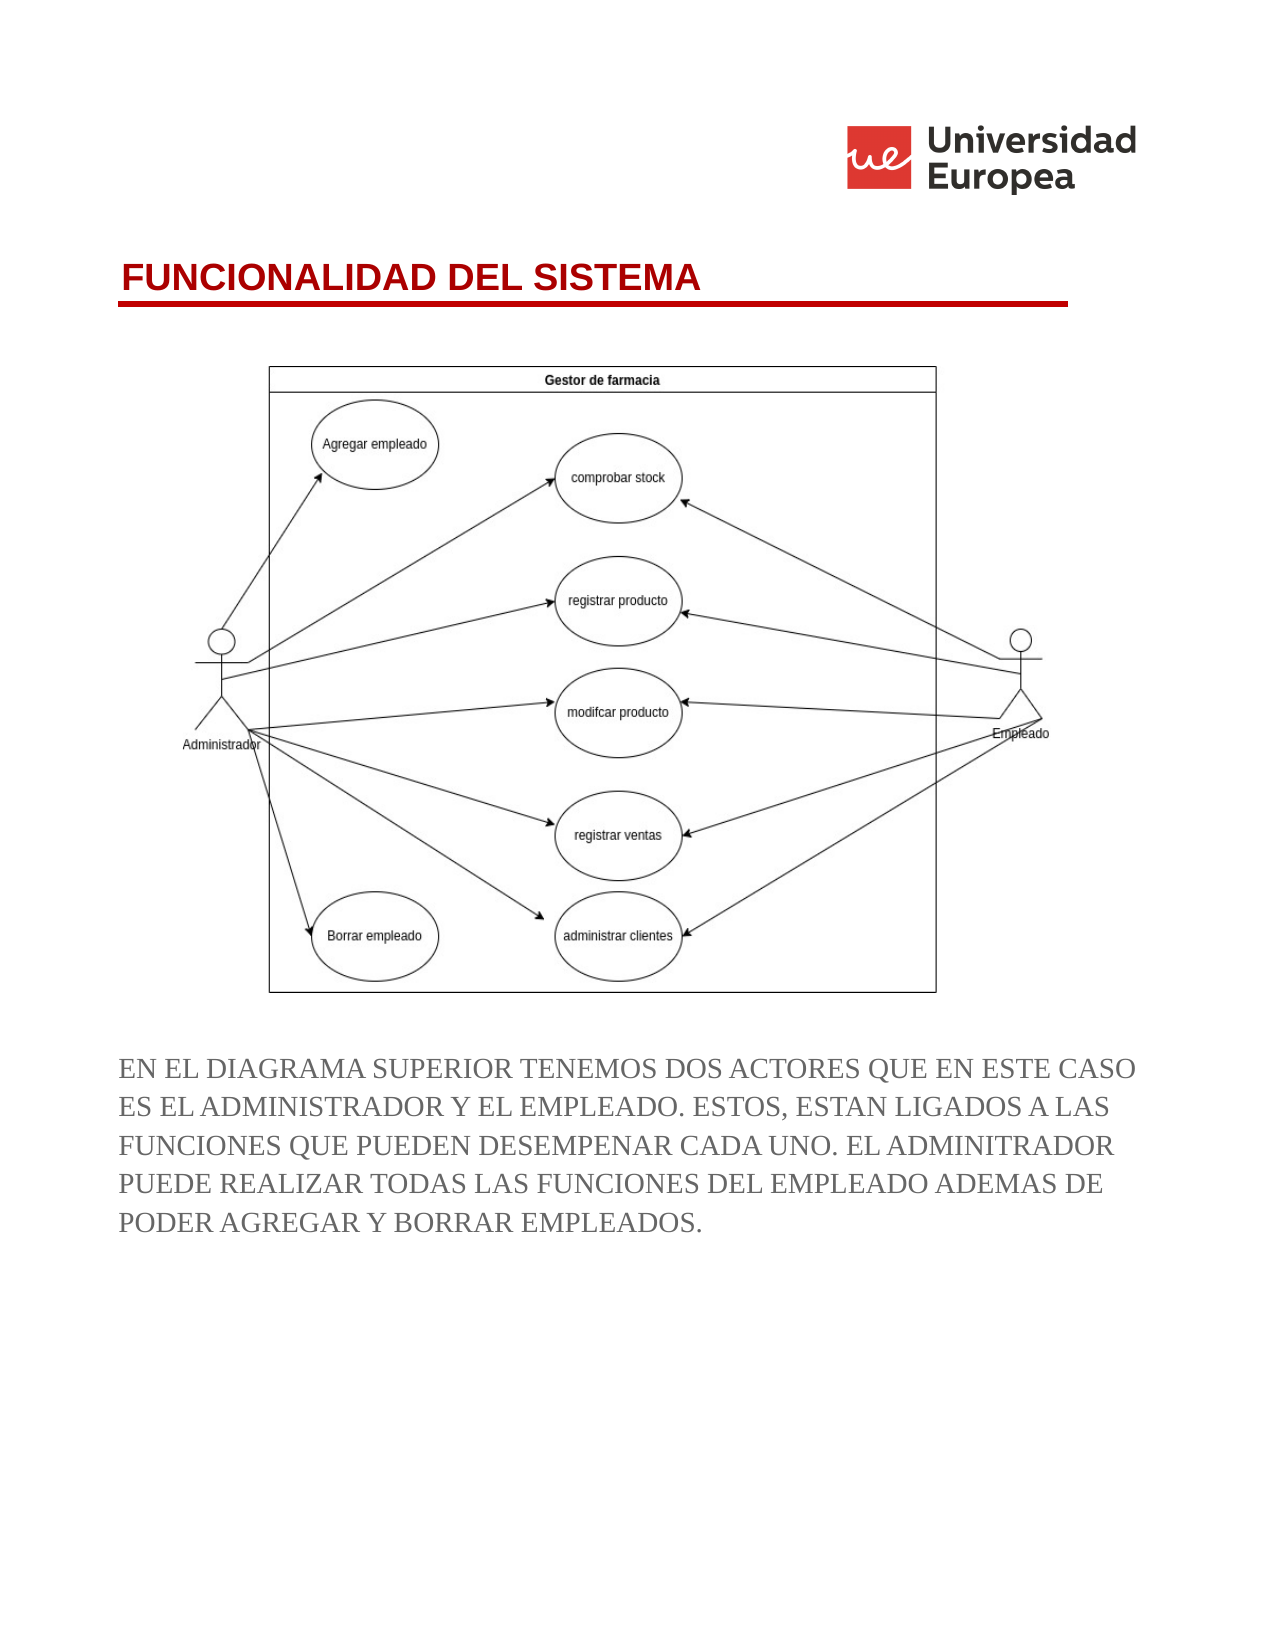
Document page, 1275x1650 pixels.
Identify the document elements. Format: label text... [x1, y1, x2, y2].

text EN EL DIAGRAMA SUPERIOR TENEMOS DOS ACTORES QUE EN ESTE CASO ES EL ADMINISTRADOR Y EL EMPLEADO. ESTOS, ESTAN LIGADOS A LAS FUNCIONES QUE PUEDEN DESEMPENAR CADA UNO. EL ADMINITRADOR PUEDE REALIZAR TODAS LAS FUNCIONES DEL EMPLEADO ADEMAS DE PODER AGREGAR Y BORRAR EMPLEADOS. [118, 1051, 1157, 1239]
picture [842, 118, 1138, 199]
picture [182, 366, 1051, 993]
subtitle FUNCIONALIDAD DEL SISTEMA [118, 252, 1068, 301]
